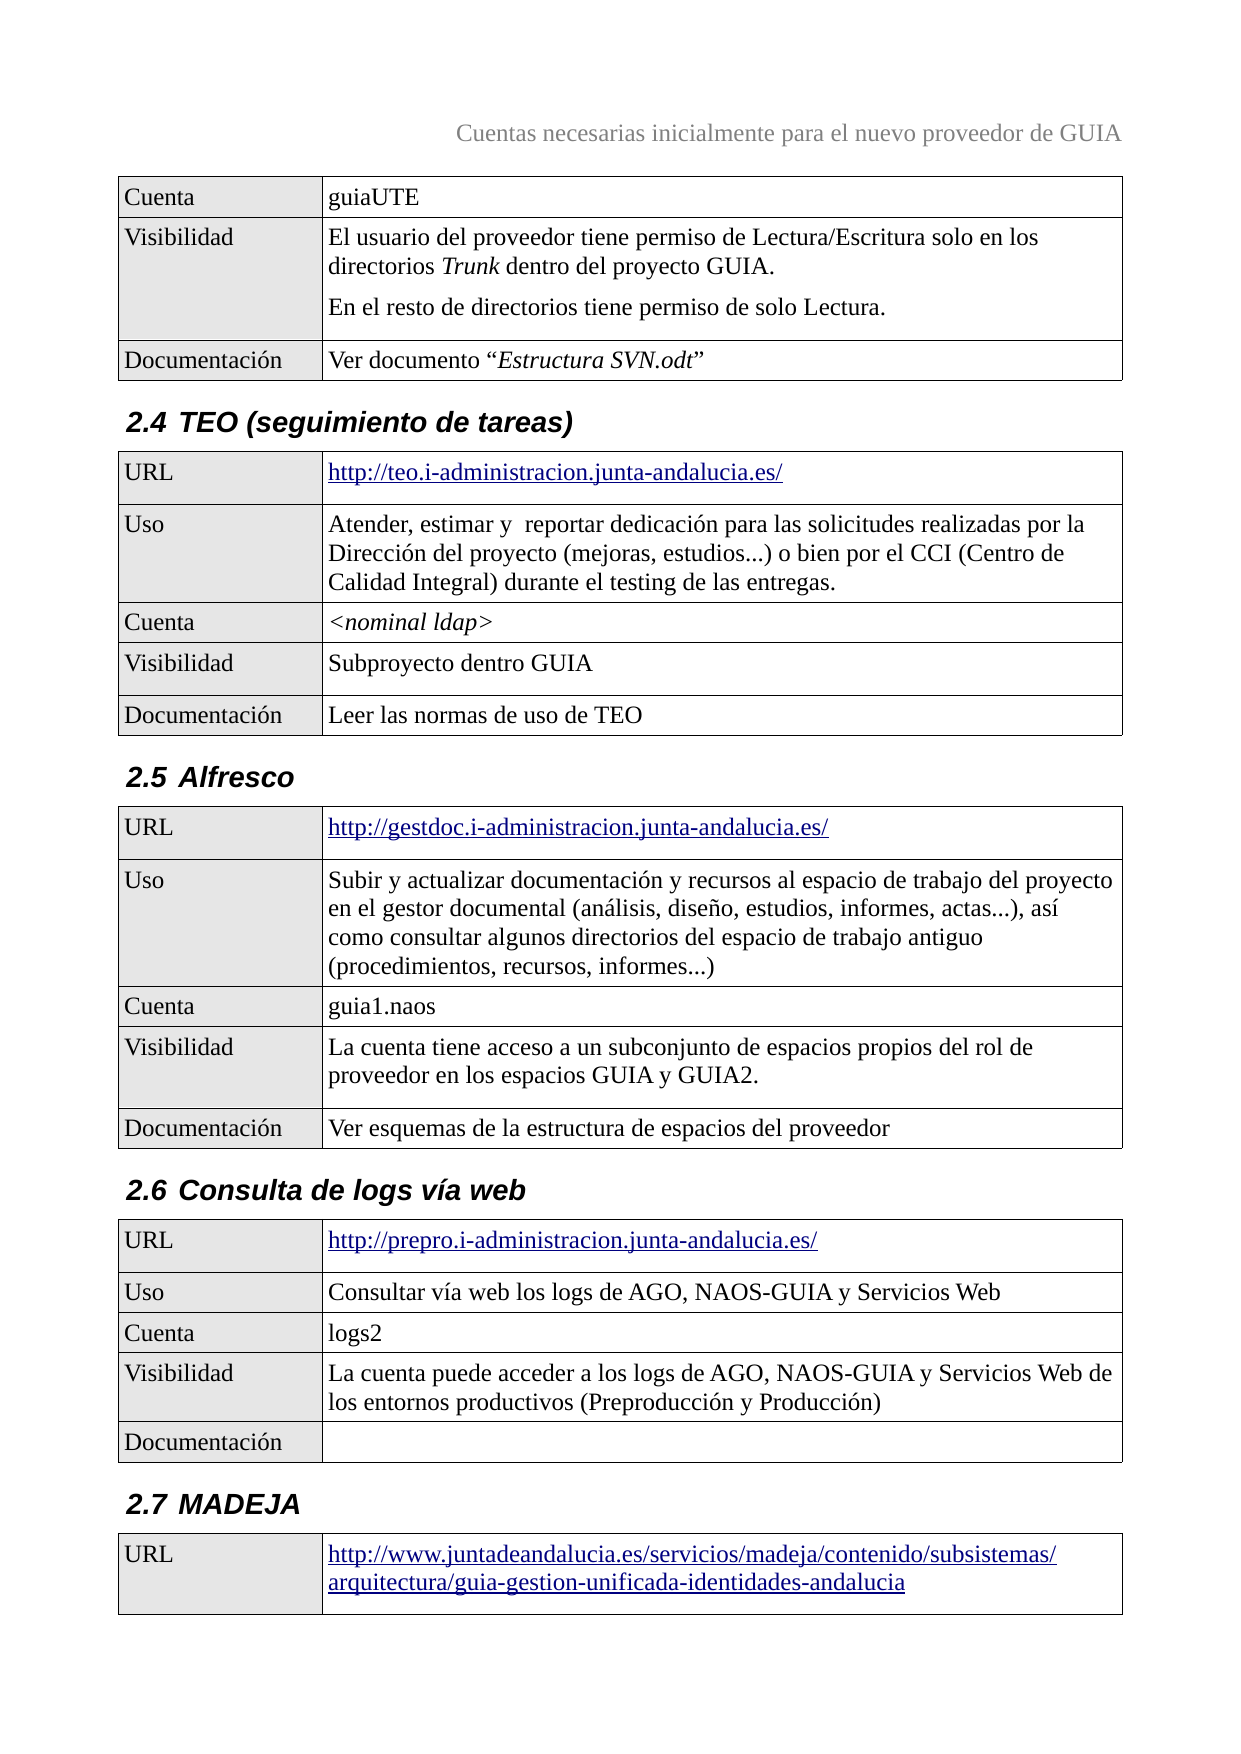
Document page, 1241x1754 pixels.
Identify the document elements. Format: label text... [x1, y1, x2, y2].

table_header URL [119, 1534, 322, 1614]
table_cell Atender, estimar y reportar dedicación para las solicitudes realizadas por la Dirección del proyecto (mejoras, estudios...) o bien por el CCI (Centro de Calidad Integral) durante el testing de las entregas. [323, 505, 1122, 602]
table_cell Consultar vía web los logs de AGO, NAOS-GUIA y Servicios Web [323, 1273, 1122, 1312]
table_cell logs2 [323, 1313, 1122, 1352]
table_cell Leer las normas de uso de TEO [323, 696, 1122, 735]
table_header http://gestdoc.i-administracion.junta-andalucia.es/ [323, 807, 1122, 859]
table_cell guia1.naos [323, 987, 1122, 1026]
table_cell Subir y actualizar documentación y recursos al espacio de trabajo del proyecto en el gestor documental (análisis, diseño, estudios, informes, actas...), así como consultar algunos directorios del espacio de trabajo antiguo (procedimientos, recursos, informes...) [323, 860, 1122, 986]
table_header URL [119, 452, 322, 504]
table_cell Visibilidad [119, 1027, 322, 1107]
table_cell [323, 1422, 1122, 1462]
table_cell Uso [119, 860, 322, 986]
subtitle Alfresco [118, 760, 1122, 794]
table_cell Documentación [119, 1109, 322, 1148]
table_header URL [119, 1220, 322, 1272]
table_cell El usuario del proveedor tiene permiso de Lectura/Escritura solo en los directorios Trunk dentro del proyecto GUIA. En el resto de directorios tiene permiso de solo Lectura. [323, 218, 1122, 339]
table_cell Uso [119, 1273, 322, 1312]
table_cell Cuenta [119, 603, 322, 642]
table_header http://prepro.i-administracion.junta-andalucia.es/ [323, 1220, 1122, 1272]
subtitle TEO (seguimiento de tareas) [118, 405, 1122, 438]
subtitle Consulta de logs vía web [118, 1173, 1122, 1206]
table_cell Cuenta [119, 177, 322, 217]
table_cell Visibilidad [119, 218, 322, 339]
subtitle MADEJA [118, 1487, 1122, 1520]
table_cell Ver esquemas de la estructura de espacios del proveedor [323, 1109, 1122, 1148]
table_cell La cuenta puede acceder a los logs de AGO, NAOS-GUIA y Servicios Web de los entornos productivos (Preproducción y Producción) [323, 1353, 1122, 1421]
table_cell Subproyecto dentro GUIA [323, 643, 1122, 695]
table_cell Ver documento “Estructura SVN.odt” [323, 341, 1122, 380]
table_cell guiaUTE [323, 177, 1122, 217]
table_header http://teo.i-administracion.junta-andalucia.es/ [323, 452, 1122, 504]
table_cell <nominal ldap> [323, 603, 1122, 642]
table_cell Documentación [119, 696, 322, 735]
table_cell Documentación [119, 341, 322, 380]
table_header URL [119, 807, 322, 859]
table_header http://www.juntadeandalucia.es/servicios/madeja/contenido/subsistemas/arquitectura/guia-gestion-unificada-identidades-andalucia [323, 1534, 1122, 1614]
table_cell La cuenta tiene acceso a un subconjunto de espacios propios del rol de proveedor en los espacios GUIA y GUIA2. [323, 1027, 1122, 1107]
table_cell Cuenta [119, 987, 322, 1026]
table_cell Cuenta [119, 1313, 322, 1352]
table_cell Visibilidad [119, 1353, 322, 1421]
table_cell Uso [119, 505, 322, 602]
table_cell Documentación [119, 1422, 322, 1462]
table_cell Visibilidad [119, 643, 322, 695]
